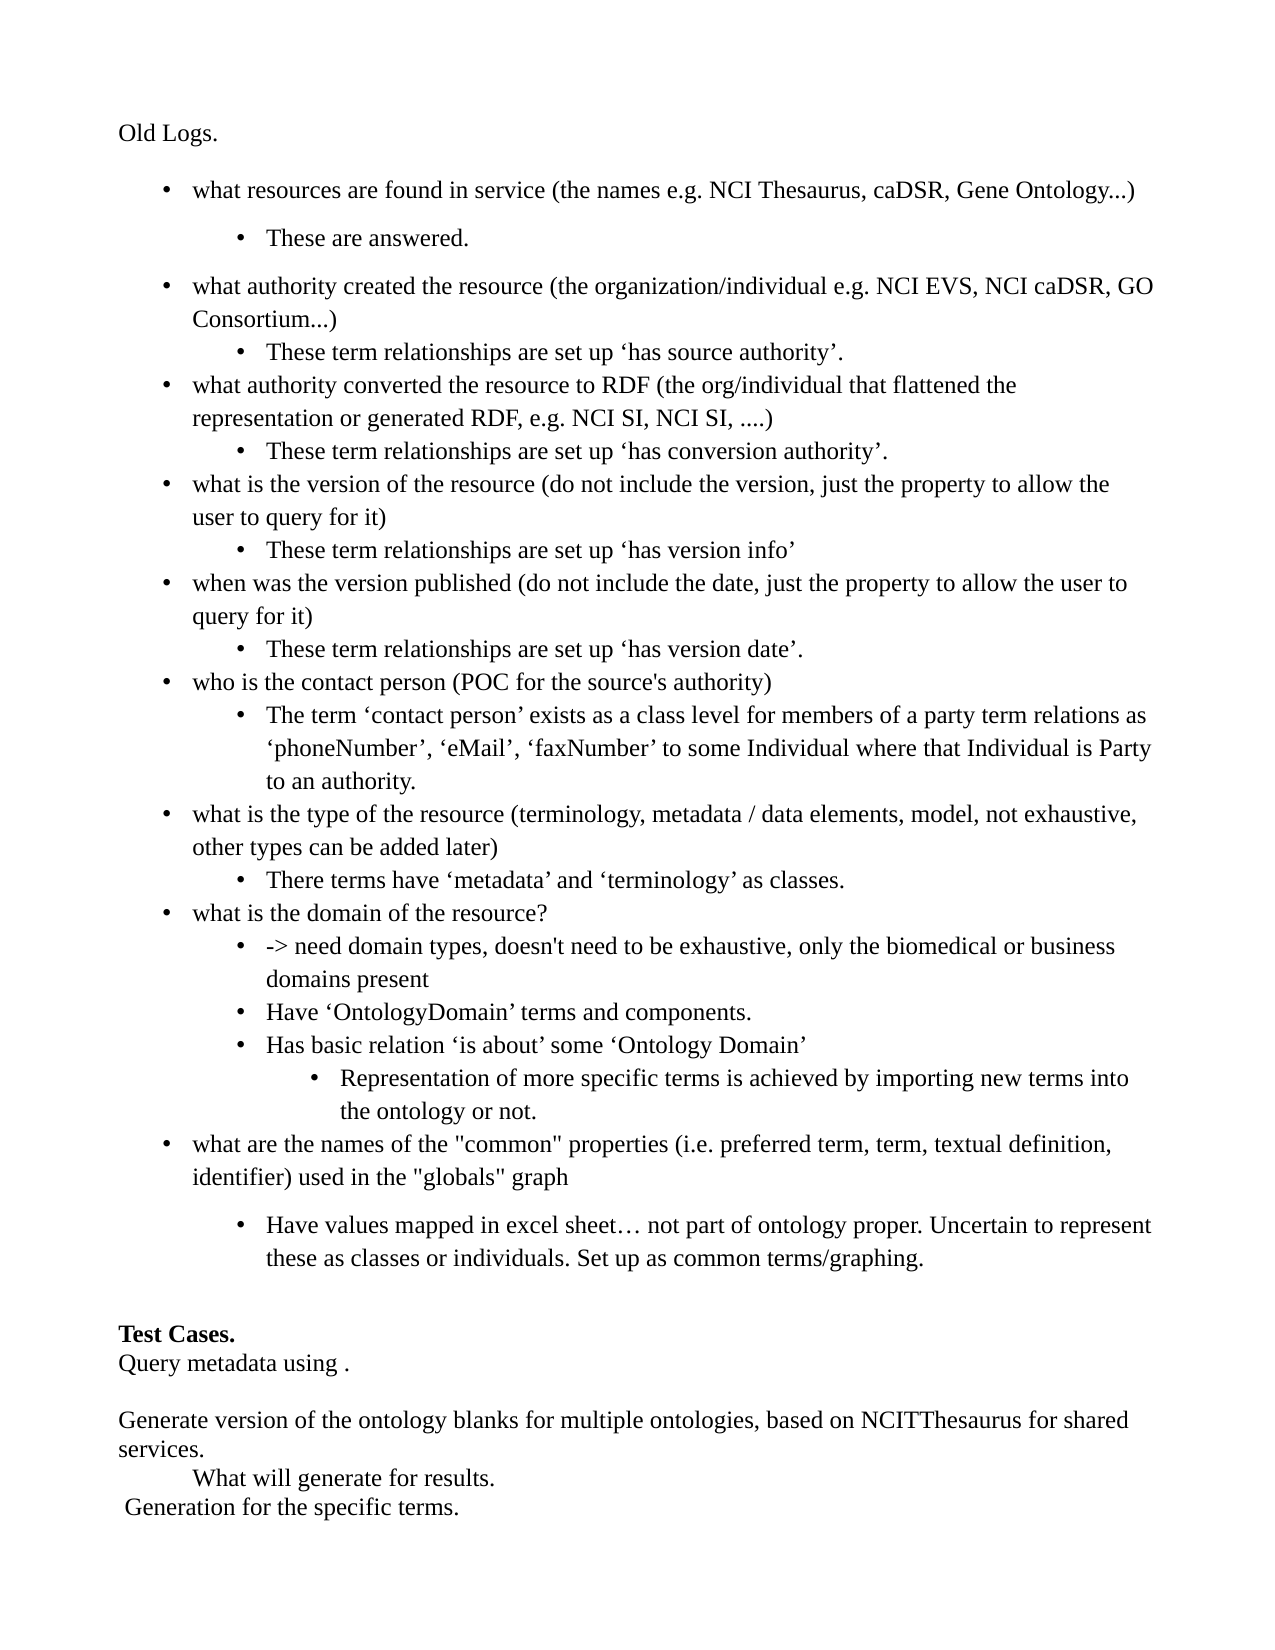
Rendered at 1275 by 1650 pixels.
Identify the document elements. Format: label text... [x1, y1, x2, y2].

list what is the domain of the resource? [162, 898, 1157, 927]
list These term relationships are set up ‘has source authority’. [236, 337, 1157, 366]
list Has basic relation ‘is about’ some ‘Ontology Domain’ [236, 1030, 1157, 1059]
list what are the names of the "common" properties (i.e. preferred term, term, textual definition, identifier) used in the "globals" graph [162, 1129, 1157, 1191]
list what authority created the resource (the organization/individual e.g. NCI EVS, NCI caDSR, GO Consortium...) [162, 271, 1157, 333]
list These are answered. [236, 223, 1157, 252]
text Test Cases. [118, 1319, 1157, 1348]
list Representation of more specific terms is achieved by importing new terms into the ontology or not. [310, 1063, 1157, 1125]
list The term ‘contact person’ exists as a class level for members of a party term relations as ‘phoneNumber’, ‘eMail’, ‘faxNumber’ to some Individual where that Individual is Party to an authority. [236, 700, 1157, 795]
list These term relationships are set up ‘has version info’ [236, 535, 1157, 564]
text Generation for the specific terms. [118, 1492, 1157, 1521]
list These term relationships are set up ‘has version date’. [236, 634, 1157, 663]
list what is the version of the resource (do not include the version, just the property to allow the user to query for it) [162, 469, 1157, 531]
list Have values mapped in excel sheet… not part of ontology proper. Uncertain to represent these as classes or individuals. Set up as common terms/graphing. [236, 1210, 1157, 1272]
list when was the version published (do not include the date, just the property to allow the user to query for it) [162, 568, 1157, 630]
list what authority converted the resource to RDF (the org/individual that flattened the representation or generated RDF, e.g. NCI SI, NCI SI, ....) [162, 370, 1157, 432]
list -> need domain types, doesn't need to be exhaustive, only the biomedical or business domains present [236, 931, 1157, 993]
text Generate version of the ontology blanks for multiple ontologies, based on NCITThesaurus for shared services. [118, 1406, 1157, 1463]
list These term relationships are set up ‘has conversion authority’. [236, 436, 1157, 465]
text What will generate for results. [118, 1463, 1157, 1492]
text Old Logs. [118, 118, 1157, 147]
list what is the type of the resource (terminology, metadata / data elements, model, not exhaustive, other types can be added later) [162, 799, 1157, 861]
text Query metadata using . [118, 1348, 1157, 1377]
list There terms have ‘metadata’ and ‘terminology’ as classes. [236, 865, 1157, 894]
list Have ‘OntologyDomain’ terms and components. [236, 997, 1157, 1026]
list what resources are found in service (the names e.g. NCI Thesaurus, caDSR, Gene Ontology...) [162, 176, 1157, 204]
list who is the contact person (POC for the source's authority) [162, 667, 1157, 696]
